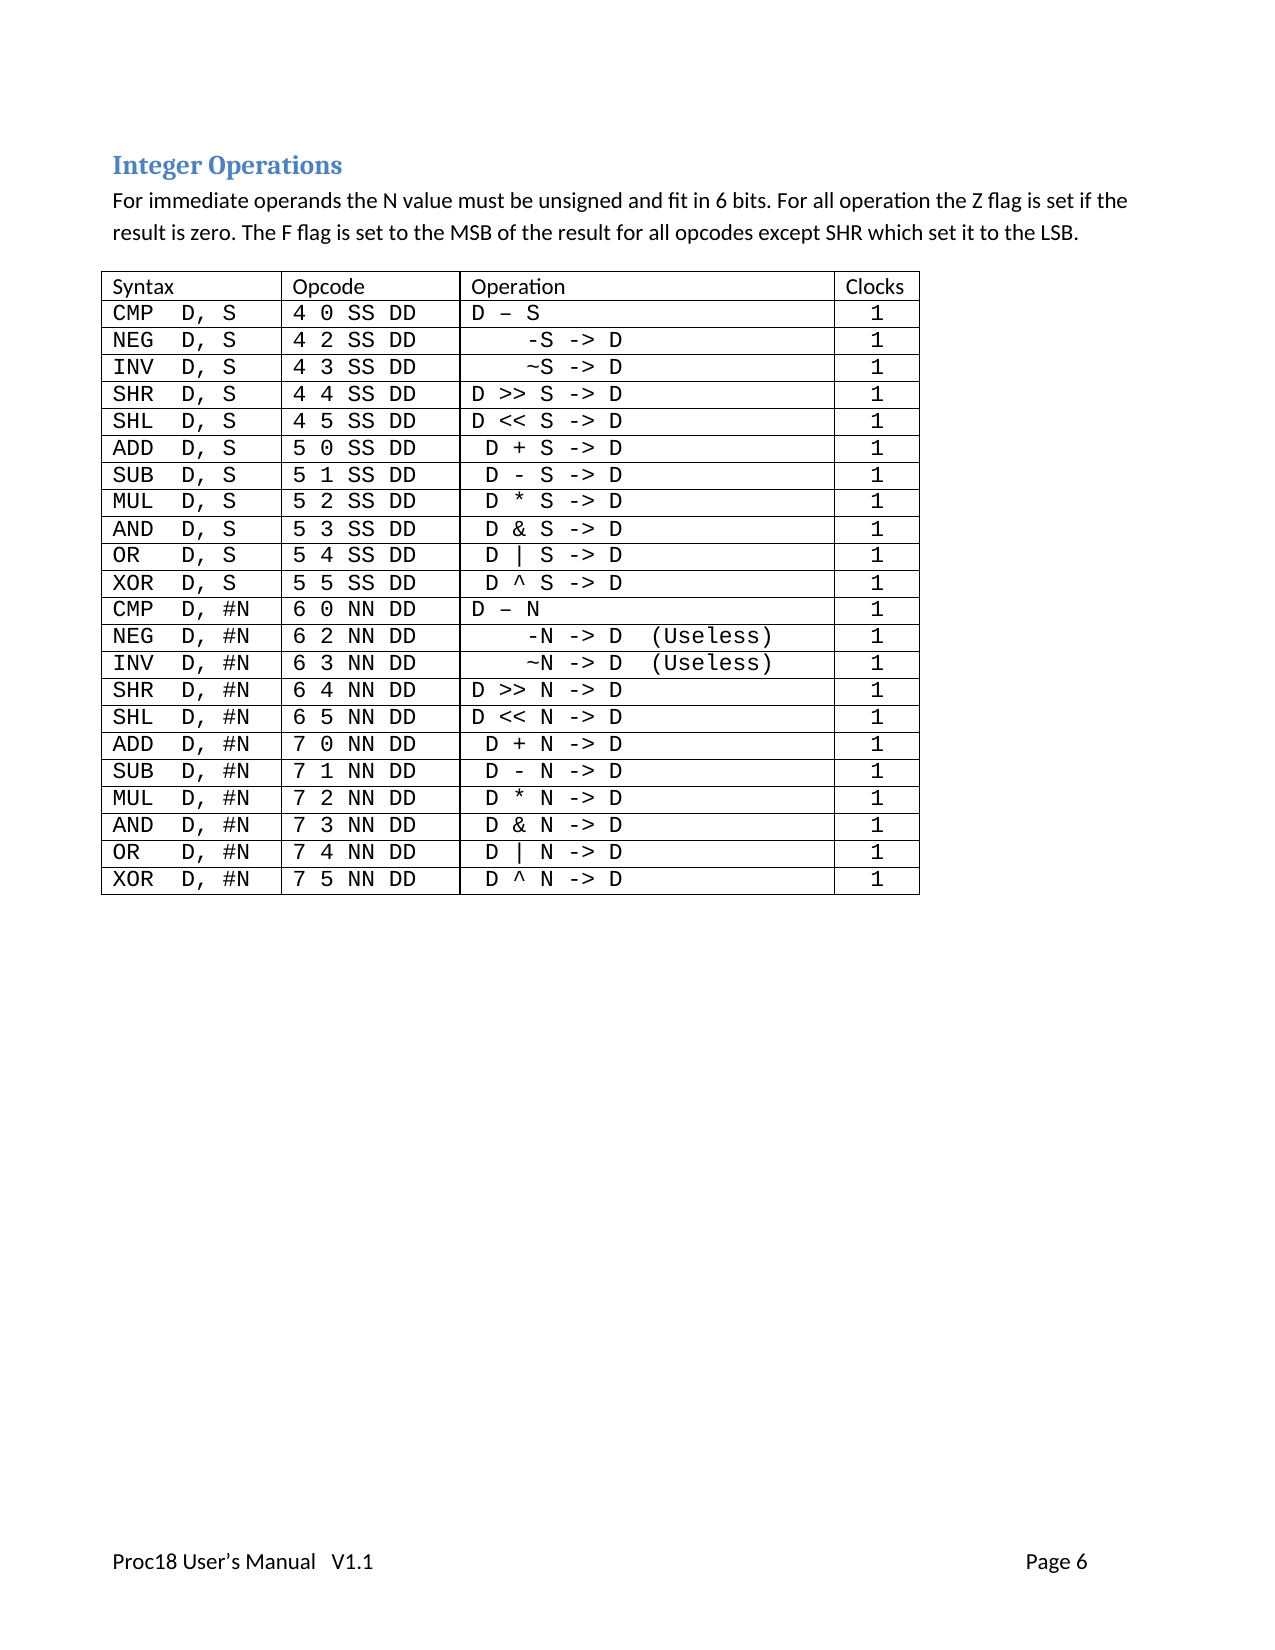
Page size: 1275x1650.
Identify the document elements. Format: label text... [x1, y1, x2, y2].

table_cell D * N -> D [461, 787, 834, 813]
table_cell 7 1 NN DD [282, 760, 459, 786]
table_cell 4 2 SS DD [282, 328, 459, 354]
table_cell 6 0 NN DD [282, 598, 459, 624]
table_cell 4 5 SS DD [282, 409, 459, 435]
table_cell 6 3 NN DD [282, 652, 459, 678]
table_cell 1 [835, 382, 919, 408]
table_cell AND D, #N [102, 814, 281, 839]
table_header Opcode [282, 272, 459, 300]
table_cell 1 [835, 787, 919, 813]
table_cell D | S -> D [461, 544, 834, 570]
table_header Operation [461, 272, 834, 300]
table_cell D << N -> D [461, 706, 834, 732]
table_cell INV D, #N [102, 652, 281, 678]
table_cell 1 [835, 598, 919, 624]
table_cell D + S -> D [461, 436, 834, 462]
table_cell D - N -> D [461, 760, 834, 786]
table_cell 1 [835, 841, 919, 867]
table_cell 4 3 SS DD [282, 355, 459, 381]
table_cell ADD D, S [102, 436, 281, 462]
table_cell 6 5 NN DD [282, 706, 459, 732]
table_cell 4 0 SS DD [282, 301, 459, 327]
table_cell 5 5 SS DD [282, 571, 459, 597]
table_cell XOR D, S [102, 571, 281, 597]
table_cell 1 [835, 490, 919, 516]
table_cell MUL D, S [102, 490, 281, 516]
table_cell 7 0 NN DD [282, 733, 459, 759]
table_cell CMP D, S [102, 301, 281, 327]
table_cell SUB D, S [102, 463, 281, 489]
table_cell 1 [835, 625, 919, 651]
table_cell D - S -> D [461, 463, 834, 489]
table_cell 5 4 SS DD [282, 544, 459, 570]
table_cell 1 [835, 571, 919, 597]
table_cell D >> N -> D [461, 679, 834, 705]
table_cell D + N -> D [461, 733, 834, 759]
table_cell 1 [835, 463, 919, 489]
table_cell 7 2 NN DD [282, 787, 459, 813]
table_cell ~S -> D [461, 355, 834, 381]
table_cell 1 [835, 409, 919, 435]
table_cell NEG D, S [102, 328, 281, 354]
table_cell 6 4 NN DD [282, 679, 459, 705]
table_cell 1 [835, 517, 919, 543]
table_cell 1 [835, 544, 919, 570]
table_cell SHL D, S [102, 409, 281, 435]
table_cell 1 [835, 760, 919, 786]
table_cell MUL D, #N [102, 787, 281, 813]
table_cell INV D, S [102, 355, 281, 381]
subtitle Integer Operations [112, 150, 1162, 181]
table_cell D * S -> D [461, 490, 834, 516]
table_cell D – N [461, 598, 834, 624]
table_cell ADD D, #N [102, 733, 281, 759]
table_cell 1 [835, 436, 919, 462]
table_cell D << S -> D [461, 409, 834, 435]
table_header Syntax [102, 272, 281, 300]
table_cell D – S [461, 301, 834, 327]
table_cell SHR D, S [102, 382, 281, 408]
table_cell 1 [835, 706, 919, 732]
table_cell 6 2 NN DD [282, 625, 459, 651]
table_cell ~N -> D (Useless) [461, 652, 834, 678]
table_header Clocks [835, 272, 919, 300]
table_cell D ^ S -> D [461, 571, 834, 597]
table_cell 1 [835, 328, 919, 354]
table_cell -N -> D (Useless) [461, 625, 834, 651]
table_cell OR D, #N [102, 841, 281, 867]
table_cell 1 [835, 679, 919, 705]
table_cell XOR D, #N [102, 868, 281, 893]
table_cell D & N -> D [461, 814, 834, 839]
table_cell 1 [835, 652, 919, 678]
table_cell AND D, S [102, 517, 281, 543]
table_cell 7 5 NN DD [282, 868, 459, 893]
table_cell D ^ N -> D [461, 868, 834, 893]
table_cell -S -> D [461, 328, 834, 354]
table_cell 1 [835, 814, 919, 839]
table_cell CMP D, #N [102, 598, 281, 624]
table_cell 7 3 NN DD [282, 814, 459, 839]
table_cell D >> S -> D [461, 382, 834, 408]
table_cell 5 3 SS DD [282, 517, 459, 543]
table_cell 1 [835, 868, 919, 893]
table_cell 4 4 SS DD [282, 382, 459, 408]
table_cell SUB D, #N [102, 760, 281, 786]
table_cell SHR D, #N [102, 679, 281, 705]
table_cell 5 2 SS DD [282, 490, 459, 516]
table_cell OR D, S [102, 544, 281, 570]
table_cell 1 [835, 355, 919, 381]
table_cell 5 1 SS DD [282, 463, 459, 489]
text For immediate operands the N value must be unsigned and fit in 6 bits. For all operation the Z flag is set if the result is zero. The F flag is set to the MSB of the result for all opcodes except SHR which set it to the LSB. [112, 186, 1162, 246]
table_cell SHL D, #N [102, 706, 281, 732]
table_cell D & S -> D [461, 517, 834, 543]
table_cell 5 0 SS DD [282, 436, 459, 462]
table_cell NEG D, #N [102, 625, 281, 651]
table_cell 1 [835, 301, 919, 327]
table_cell 7 4 NN DD [282, 841, 459, 867]
table_cell 1 [835, 733, 919, 759]
table_cell D | N -> D [461, 841, 834, 867]
